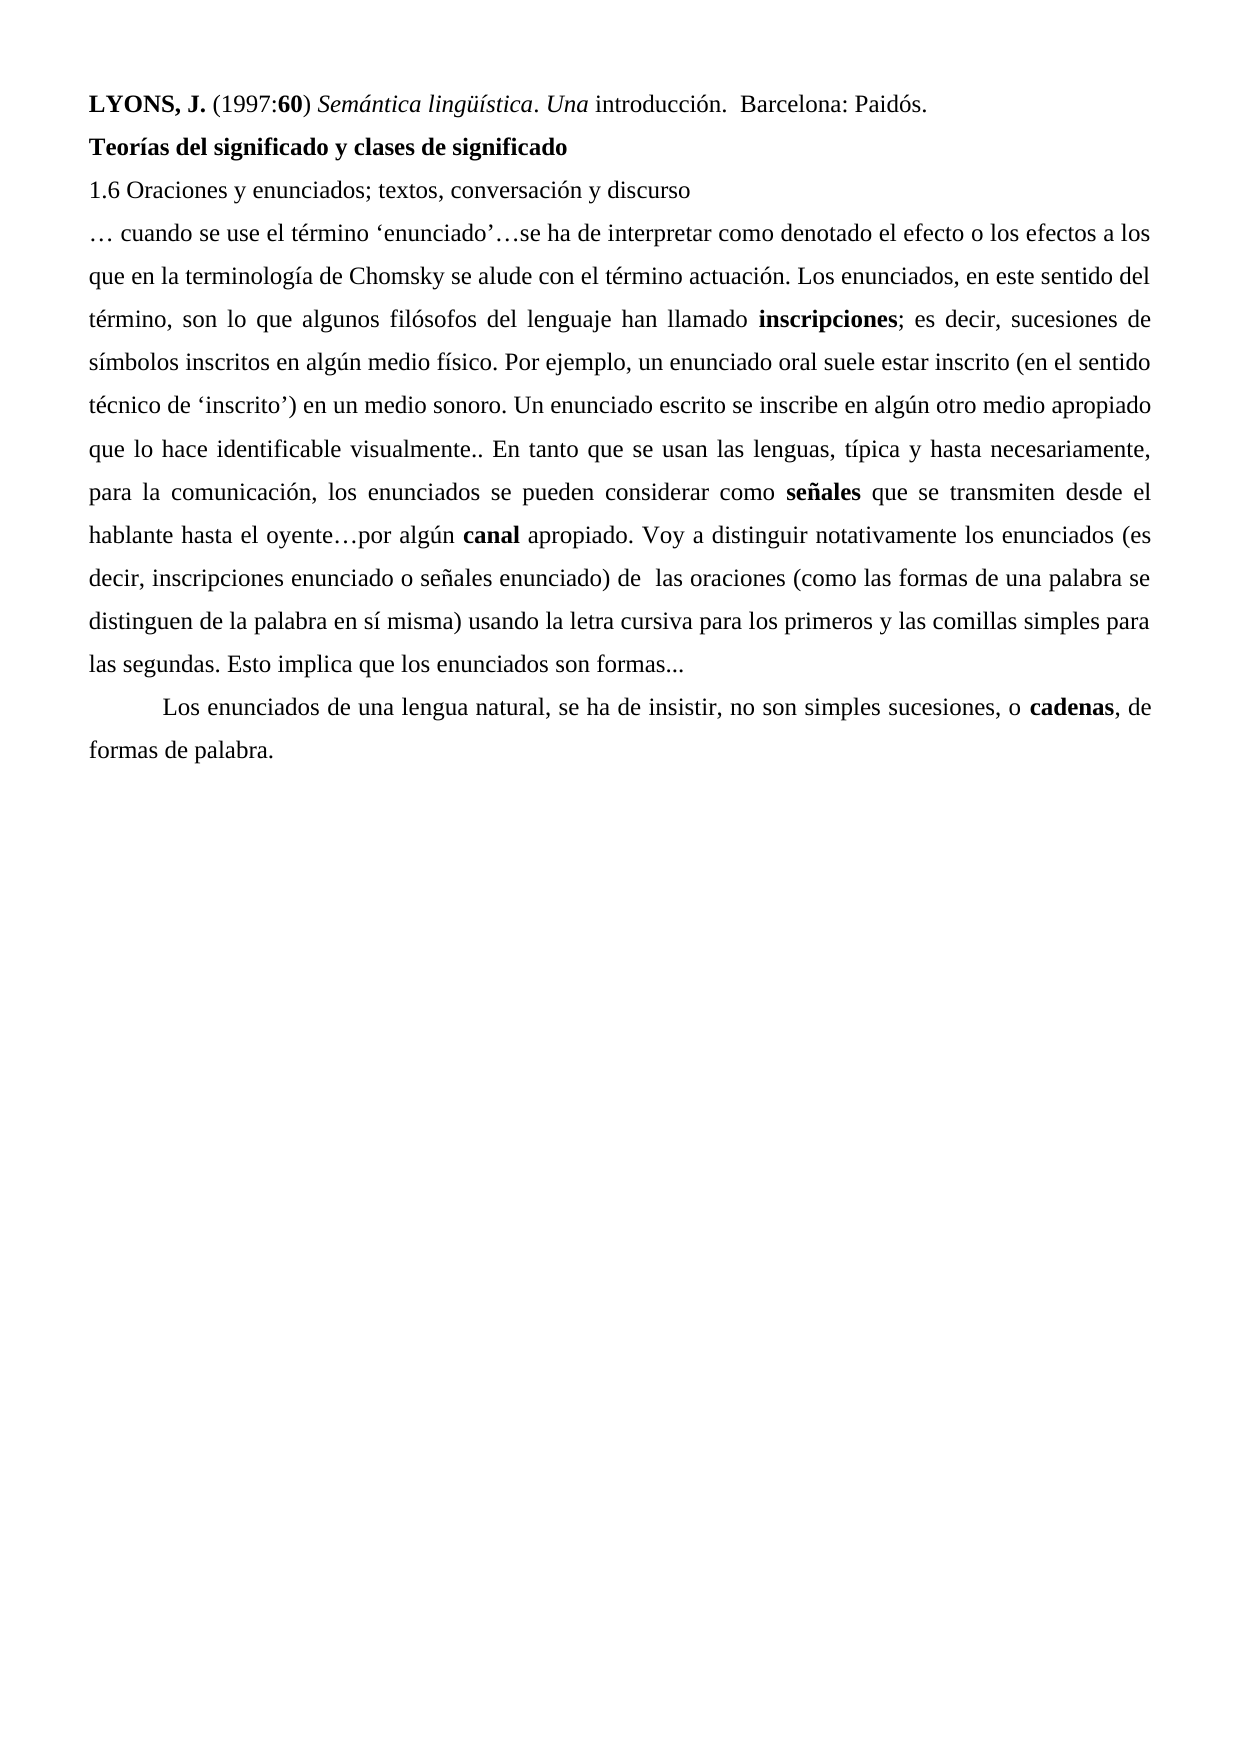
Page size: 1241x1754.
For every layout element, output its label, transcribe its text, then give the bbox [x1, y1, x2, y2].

text Teorías del significado y clases de significado [89, 132, 1152, 161]
text … cuando se use el término ‘enunciado’…se ha de interpretar como denotado el efecto o los efectos a los que en la terminología de Chomsky se alude con el término actuación. Los enunciados, en este sentido del término, son lo que algunos filósofos del lenguaje han llamado inscripciones; es decir, sucesiones de símbolos inscritos en algún medio físico. Por ejemplo, un enunciado oral suele estar inscrito (en el sentido técnico de ‘inscrito’) en un medio sonoro. Un enunciado escrito se inscribe en algún otro medio apropiado que lo hace identificable visualmente.. En tanto que se usan las lenguas, típica y hasta necesariamente, para la comunicación, los enunciados se pueden considerar como señales que se transmiten desde el hablante hasta el oyente…por algún canal apropiado. Voy a distinguir notativamente los enunciados (es decir, inscripciones enunciado o señales enunciado) de las oraciones (como las formas de una palabra se distinguen de la palabra en sí misma) usando la letra cursiva para los primeros y las comillas simples para las segundas. Esto implica que los enunciados son formas... [89, 218, 1152, 678]
text Los enunciados de una lengua natural, se ha de insistir, no son simples sucesiones, o cadenas, de formas de palabra. [89, 692, 1152, 764]
text 1.6 Oraciones y enunciados; textos, conversación y discurso [89, 175, 1152, 204]
text LYONS, J. (1997:60) Semántica lingüística. Una introducción. Barcelona: Paidós. [89, 89, 1152, 117]
